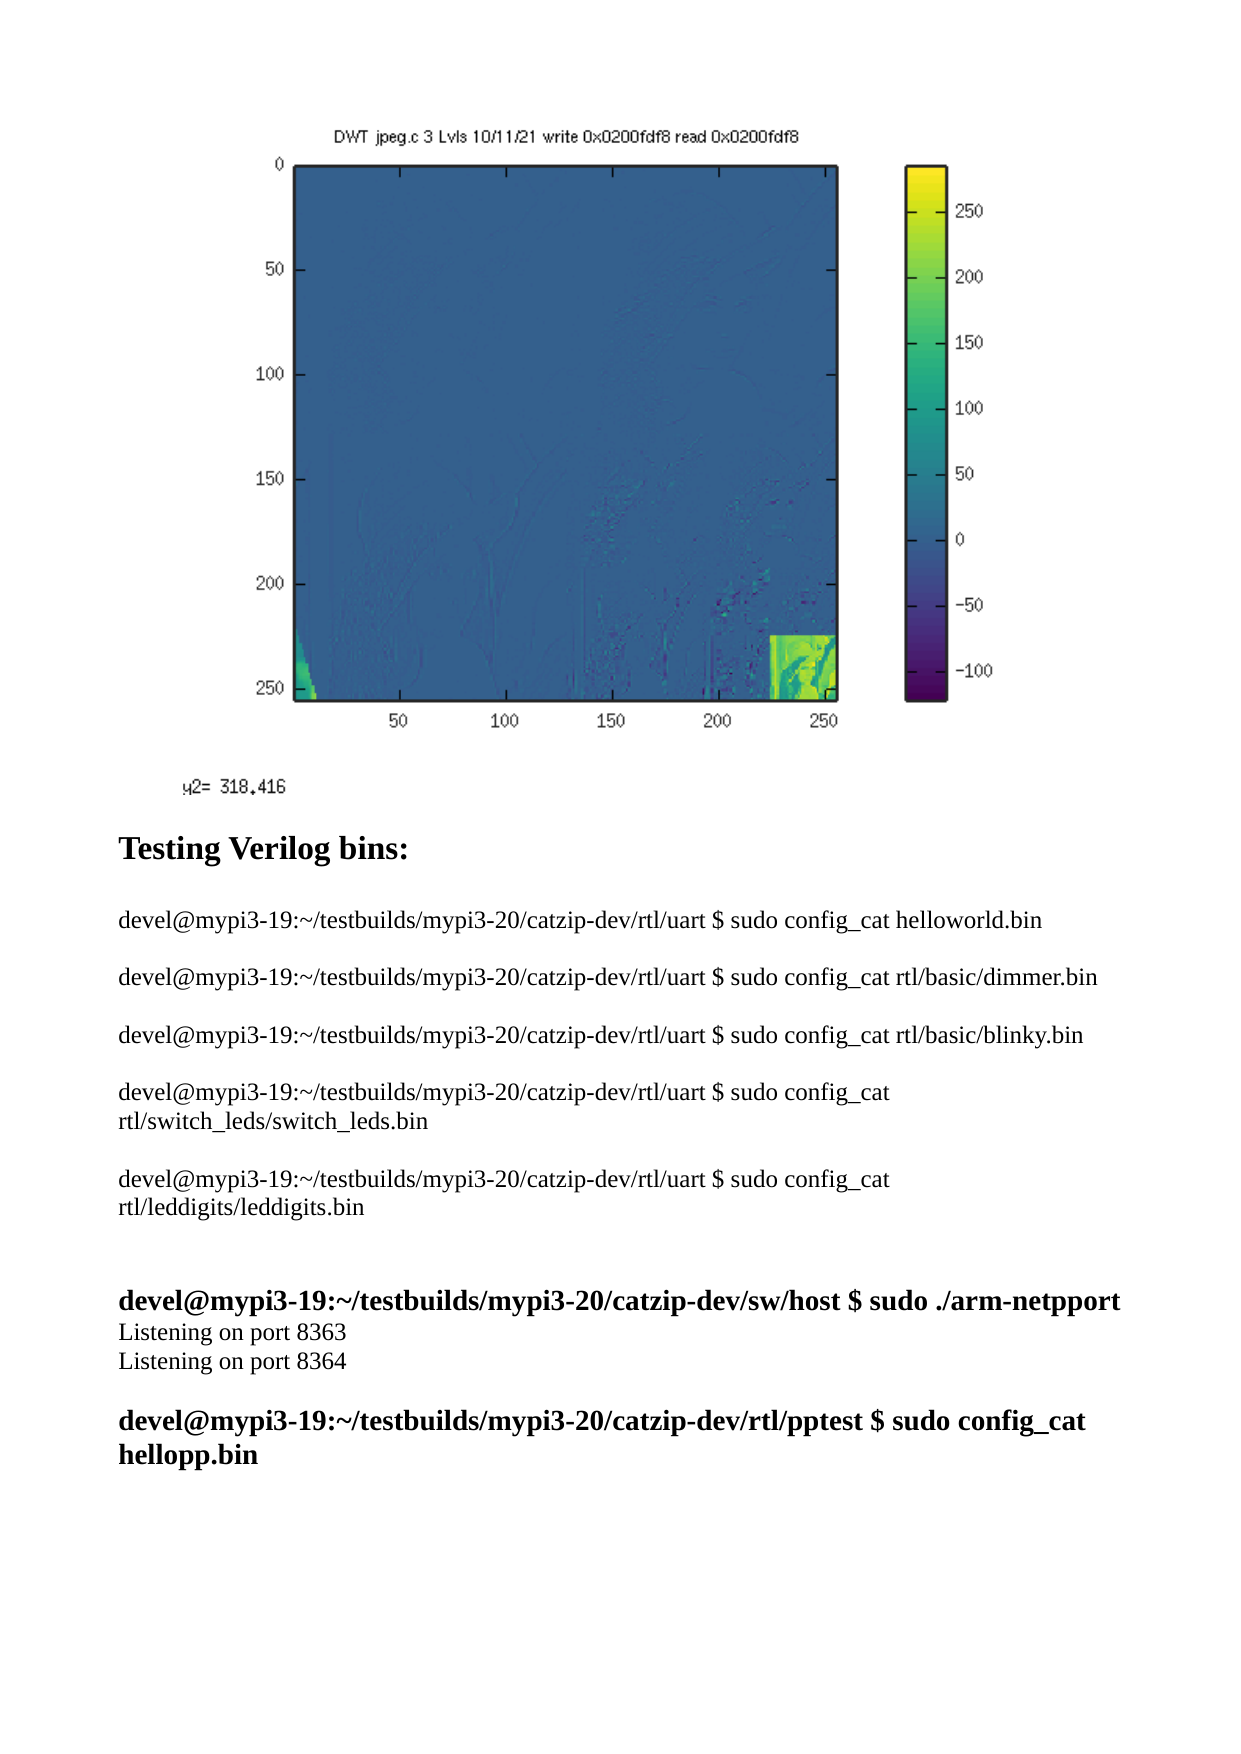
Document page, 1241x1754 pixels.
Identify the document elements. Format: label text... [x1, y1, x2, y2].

text devel@mypi3-19:~/testbuilds/mypi3-20/catzip-dev/rtl/uart $ sudo config_cat helloworld.bin [118, 905, 1122, 934]
text devel@mypi3-19:~/testbuilds/mypi3-20/catzip-dev/sw/host $ sudo ./arm-netpport [118, 1283, 1122, 1317]
text devel@mypi3-19:~/testbuilds/mypi3-20/catzip-dev/rtl/pptest $ sudo config_cat hellopp.bin [118, 1403, 1122, 1470]
picture [182, 118, 1058, 795]
text Listening on port 8364 [118, 1346, 1122, 1374]
text devel@mypi3-19:~/testbuilds/mypi3-20/catzip-dev/rtl/uart $ sudo config_cat rtl/leddigits/leddigits.bin [118, 1164, 1122, 1221]
text devel@mypi3-19:~/testbuilds/mypi3-20/catzip-dev/rtl/uart $ sudo config_cat rtl/switch_leds/switch_leds.bin [118, 1077, 1122, 1135]
text Testing Verilog bins: [118, 828, 1122, 867]
text devel@mypi3-19:~/testbuilds/mypi3-20/catzip-dev/rtl/uart $ sudo config_cat rtl/basic/dimmer.bin [118, 962, 1122, 991]
text Listening on port 8363 [118, 1317, 1122, 1346]
text devel@mypi3-19:~/testbuilds/mypi3-20/catzip-dev/rtl/uart $ sudo config_cat rtl/basic/blinky.bin [118, 1020, 1122, 1049]
